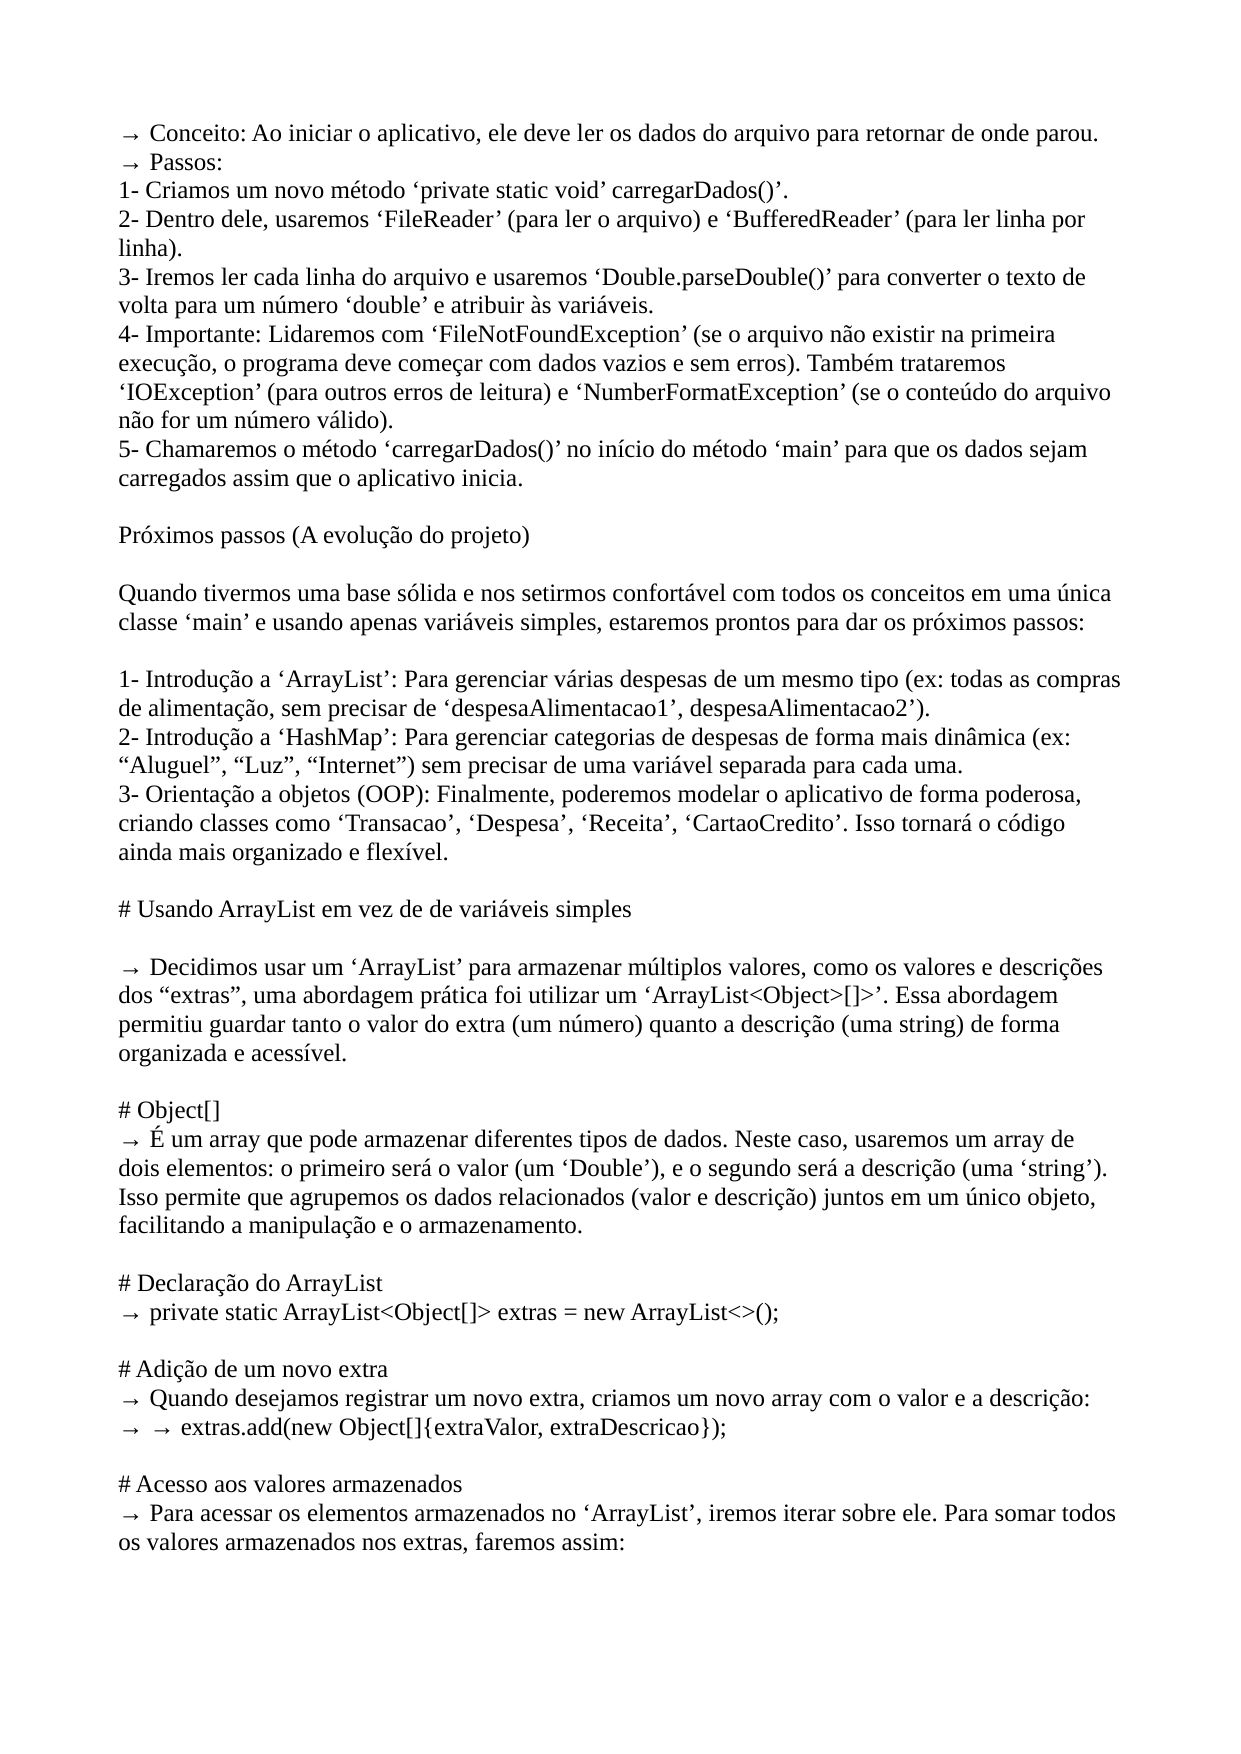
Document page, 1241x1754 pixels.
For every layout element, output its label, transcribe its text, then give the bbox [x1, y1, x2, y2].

text → → extras.add(new Object[]{extraValor, extraDescricao}); [118, 1412, 1122, 1441]
text Isso permite que agrupemos os dados relacionados (valor e descrição) juntos em um único objeto, facilitando a manipulação e o armazenamento. [118, 1182, 1122, 1239]
text → Para acessar os elementos armazenados no ‘ArrayList’, iremos iterar sobre ele. Para somar todos os valores armazenados nos extras, faremos assim: [118, 1498, 1122, 1556]
text → Conceito: Ao iniciar o aplicativo, ele deve ler os dados do arquivo para retornar de onde parou. [118, 118, 1122, 147]
text 4- Importante: Lidaremos com ‘FileNotFoundException’ (se o arquivo não existir na primeira execução, o programa deve começar com dados vazios e sem erros). Também trataremos ‘IOException’ (para outros erros de leitura) e ‘NumberFormatException’ (se o conteúdo do arquivo não for um número válido). [118, 319, 1122, 434]
text 5- Chamaremos o método ‘carregarDados()’ no início do método ‘main’ para que os dados sejam carregados assim que o aplicativo inicia. [118, 434, 1122, 492]
text # Usando ArrayList em vez de de variáveis simples [118, 894, 1122, 923]
text → Quando desejamos registrar um novo extra, criamos um novo array com o valor e a descrição: [118, 1383, 1122, 1412]
text 2- Dentro dele, usaremos ‘FileReader’ (para ler o arquivo) e ‘BufferedReader’ (para ler linha por linha). [118, 204, 1122, 262]
text 3- Iremos ler cada linha do arquivo e usaremos ‘Double.parseDouble()’ para converter o texto de volta para um número ‘double’ e atribuir às variáveis. [118, 262, 1122, 319]
text # Acesso aos valores armazenados [118, 1469, 1122, 1498]
text Quando tivermos uma base sólida e nos setirmos confortável com todos os conceitos em uma única classe ‘main’ e usando apenas variáveis simples, estaremos prontos para dar os próximos passos: [118, 578, 1122, 636]
text 2- Introdução a ‘HashMap’: Para gerenciar categorias de despesas de forma mais dinâmica (ex: “Aluguel”, “Luz”, “Internet”) sem precisar de uma variável separada para cada uma. [118, 722, 1122, 779]
text → Decidimos usar um ‘ArrayList’ para armazenar múltiplos valores, como os valores e descrições dos “extras”, uma abordagem prática foi utilizar um ‘ArrayList<Object>[]>’. Essa abordagem permitiu guardar tanto o valor do extra (um número) quanto a descrição (uma string) de forma organizada e acessível. [118, 952, 1122, 1067]
text → É um array que pode armazenar diferentes tipos de dados. Neste caso, usaremos um array de dois elementos: o primeiro será o valor (um ‘Double’), e o segundo será a descrição (uma ‘string’). [118, 1124, 1122, 1182]
text → Passos: [118, 147, 1122, 176]
text Próximos passos (A evolução do projeto) [118, 521, 1122, 549]
text # Declaração do ArrayList [118, 1268, 1122, 1297]
text 1- Introdução a ‘ArrayList’: Para gerenciar várias despesas de um mesmo tipo (ex: todas as compras de alimentação, sem precisar de ‘despesaAlimentacao1’, despesaAlimentacao2’). [118, 664, 1122, 722]
text # Adição de um novo extra [118, 1354, 1122, 1383]
text 3- Orientação a objetos (OOP): Finalmente, poderemos modelar o aplicativo de forma poderosa, criando classes como ‘Transacao’, ‘Despesa’, ‘Receita’, ‘CartaoCredito’. Isso tornará o código ainda mais organizado e flexível. [118, 779, 1122, 866]
text → private static ArrayList<Object[]> extras = new ArrayList<>(); [118, 1297, 1122, 1326]
text # Object[] [118, 1096, 1122, 1124]
text 1- Criamos um novo método ‘private static void’ carregarDados()’. [118, 176, 1122, 204]
